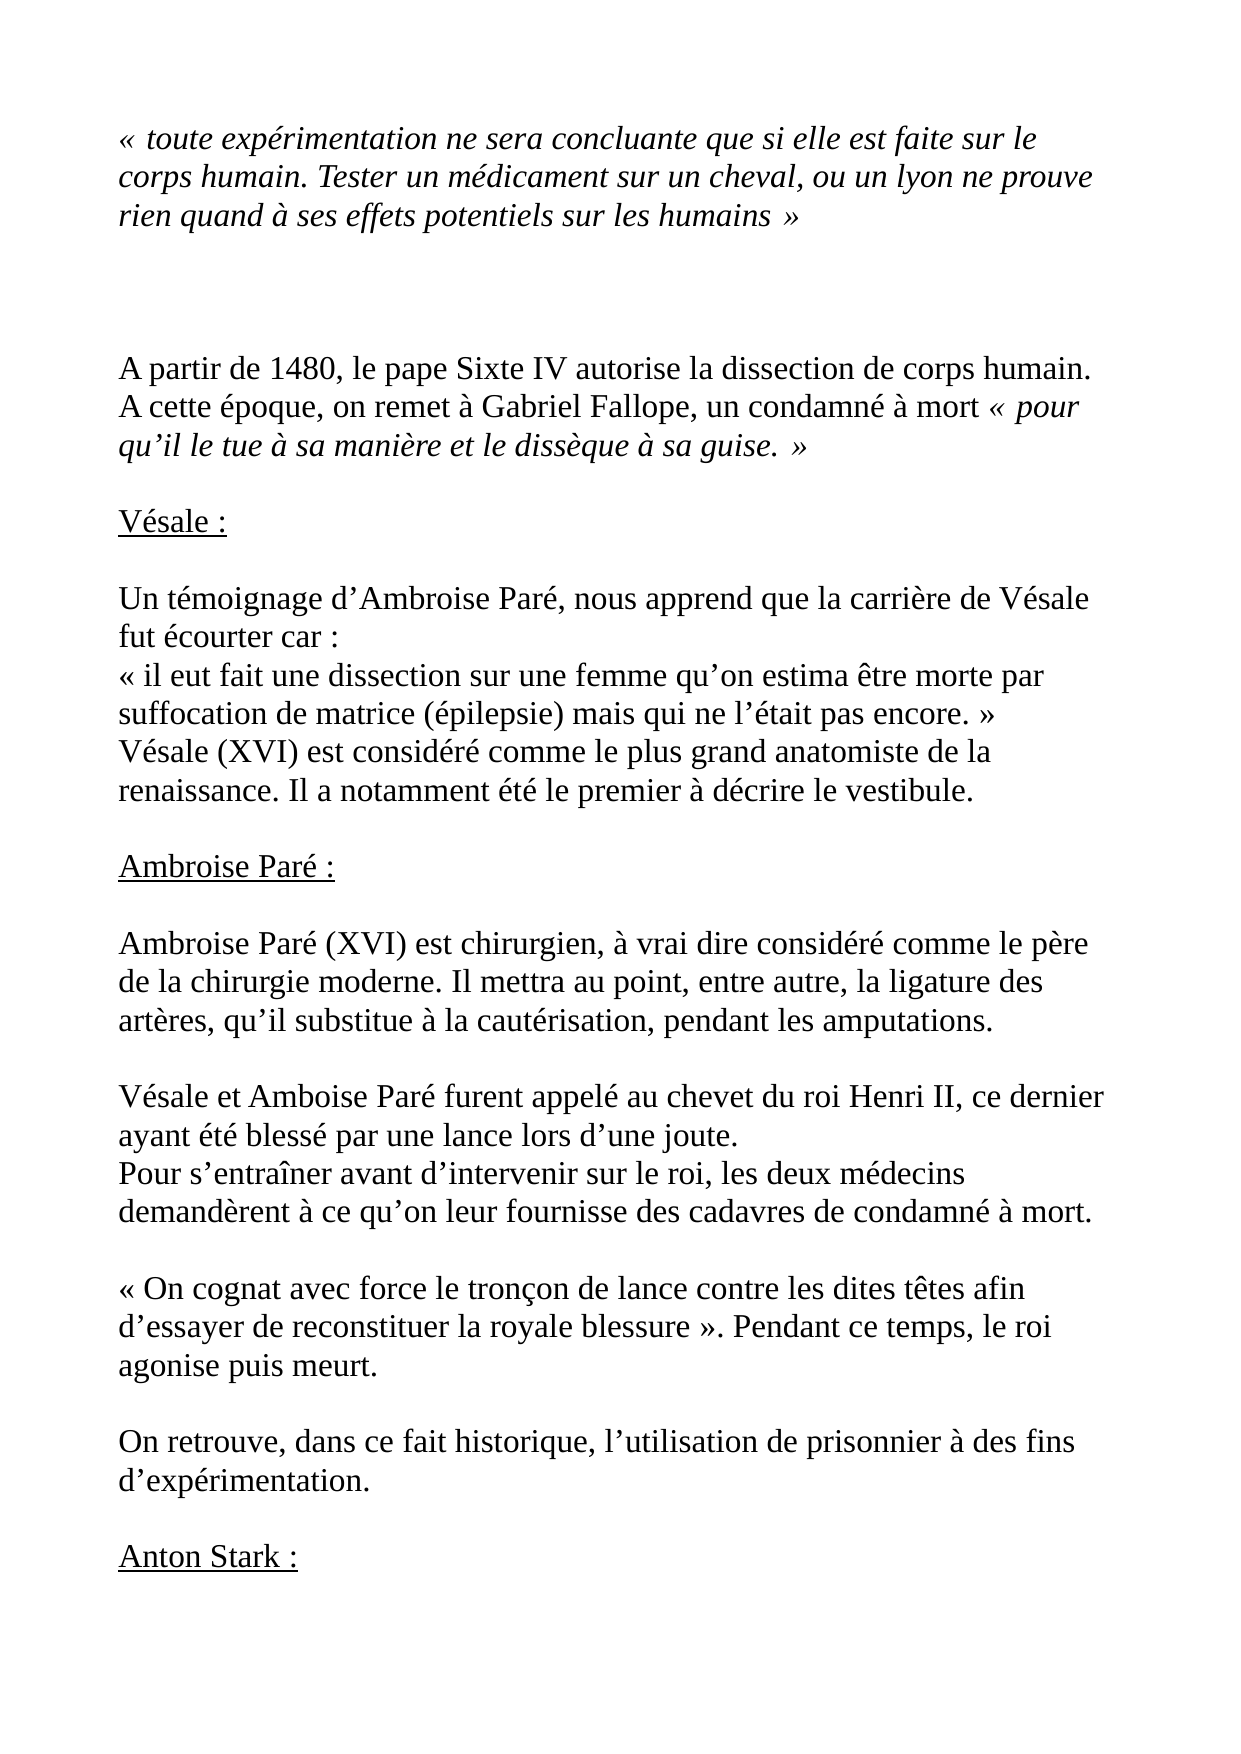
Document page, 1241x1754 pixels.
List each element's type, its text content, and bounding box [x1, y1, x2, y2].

text Vésale : [118, 501, 1122, 540]
text Anton Stark : [118, 1536, 1122, 1575]
text On retrouve, dans ce fait historique, l’utilisation de prisonnier à des fins d’expérimentation. [118, 1421, 1122, 1498]
text Vésale (XVI) est considéré comme le plus grand anatomiste de la renaissance. Il a notamment été le premier à décrire le vestibule. [118, 731, 1122, 808]
text Vésale et Amboise Paré furent appelé au chevet du roi Henri II, ce dernier ayant été blessé par une lance lors d’une joute. [118, 1076, 1122, 1153]
text Ambroise Paré : [118, 846, 1122, 885]
text « toute expérimentation ne sera concluante que si elle est faite sur le corps humain. Tester un médicament sur un cheval, ou un lyon ne prouve rien quand à ses effets potentiels sur les humains » [118, 118, 1122, 233]
text « On cognat avec force le tronçon de lance contre les dites têtes afin d’essayer de reconstituer la royale blessure ». Pendant ce temps, le roi agonise puis meurt. [118, 1268, 1122, 1383]
text « il eut fait une dissection sur une femme qu’on estima être morte par suffocation de matrice (épilepsie) mais qui ne l’était pas encore. » [118, 655, 1122, 731]
text Un témoignage d’Ambroise Paré, nous apprend que la carrière de Vésale fut écourter car : [118, 578, 1122, 655]
text A partir de 1480, le pape Sixte IV autorise la dissection de corps humain. [118, 348, 1122, 386]
text Ambroise Paré (XVI) est chirurgien, à vrai dire considéré comme le père de la chirurgie moderne. Il mettra au point, entre autre, la ligature des artères, qu’il substitue à la cautérisation, pendant les amputations. [118, 923, 1122, 1038]
text A cette époque, on remet à Gabriel Fallope, un condamné à mort « pour qu’il le tue à sa manière et le dissèque à sa guise. » [118, 386, 1122, 463]
text Pour s’entraîner avant d’intervenir sur le roi, les deux médecins demandèrent à ce qu’on leur fournisse des cadavres de condamné à mort. [118, 1153, 1122, 1230]
